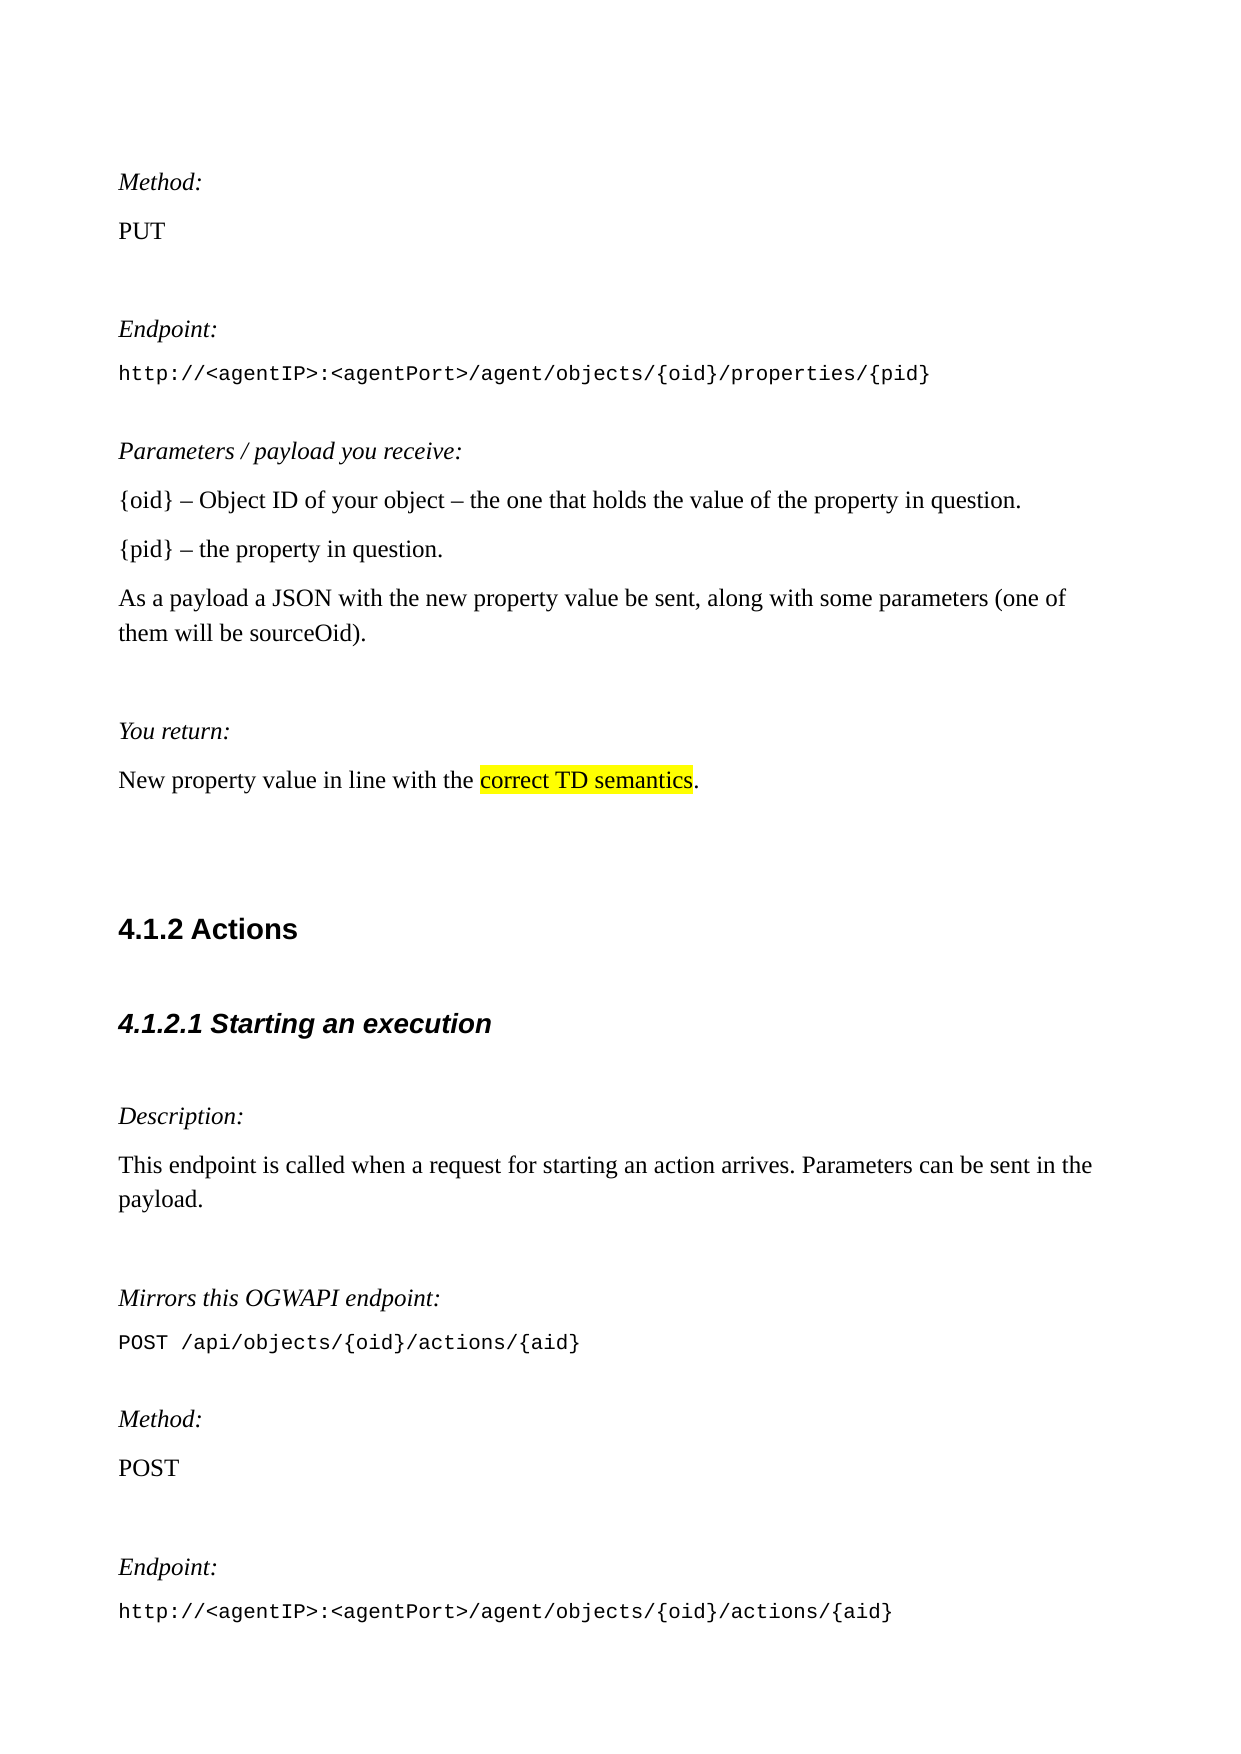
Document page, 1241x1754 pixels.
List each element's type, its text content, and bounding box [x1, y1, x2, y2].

text Endpoint: [118, 314, 1122, 343]
subtitle 4.1.2 Actions [118, 912, 1122, 946]
text PUT [118, 216, 1122, 245]
text POST [118, 1453, 1122, 1482]
text Description: [118, 1101, 1122, 1130]
text As a payload a JSON with the new property value be sent, along with some parameters (one of them will be sourceOid). [118, 583, 1122, 647]
text POST /api/objects/{oid}/actions/{aid} [118, 1332, 1122, 1355]
text You return: [118, 716, 1122, 745]
text {pid} – the property in question. [118, 534, 1122, 563]
text http://<agentIP>:<agentPort>/agent/objects/{oid}/properties/{pid} [118, 363, 1122, 387]
text http://<agentIP>:<agentPort>/agent/objects/{oid}/actions/{aid} [118, 1601, 1122, 1624]
text This endpoint is called when a request for starting an action arrives. Parameters can be sent in the payload. [118, 1150, 1122, 1213]
text Method: [118, 1404, 1122, 1433]
text New property value in line with the correct TD semantics. [118, 765, 1122, 794]
text Parameters / payload you receive: [118, 436, 1122, 465]
subtitle 4.1.2.1 Starting an execution [118, 1007, 1122, 1039]
text {oid} – Object ID of your object – the one that holds the value of the property in question. [118, 485, 1122, 514]
text Mirrors this OGWAPI endpoint: [118, 1283, 1122, 1311]
text Method: [118, 167, 1122, 196]
text Endpoint: [118, 1552, 1122, 1580]
